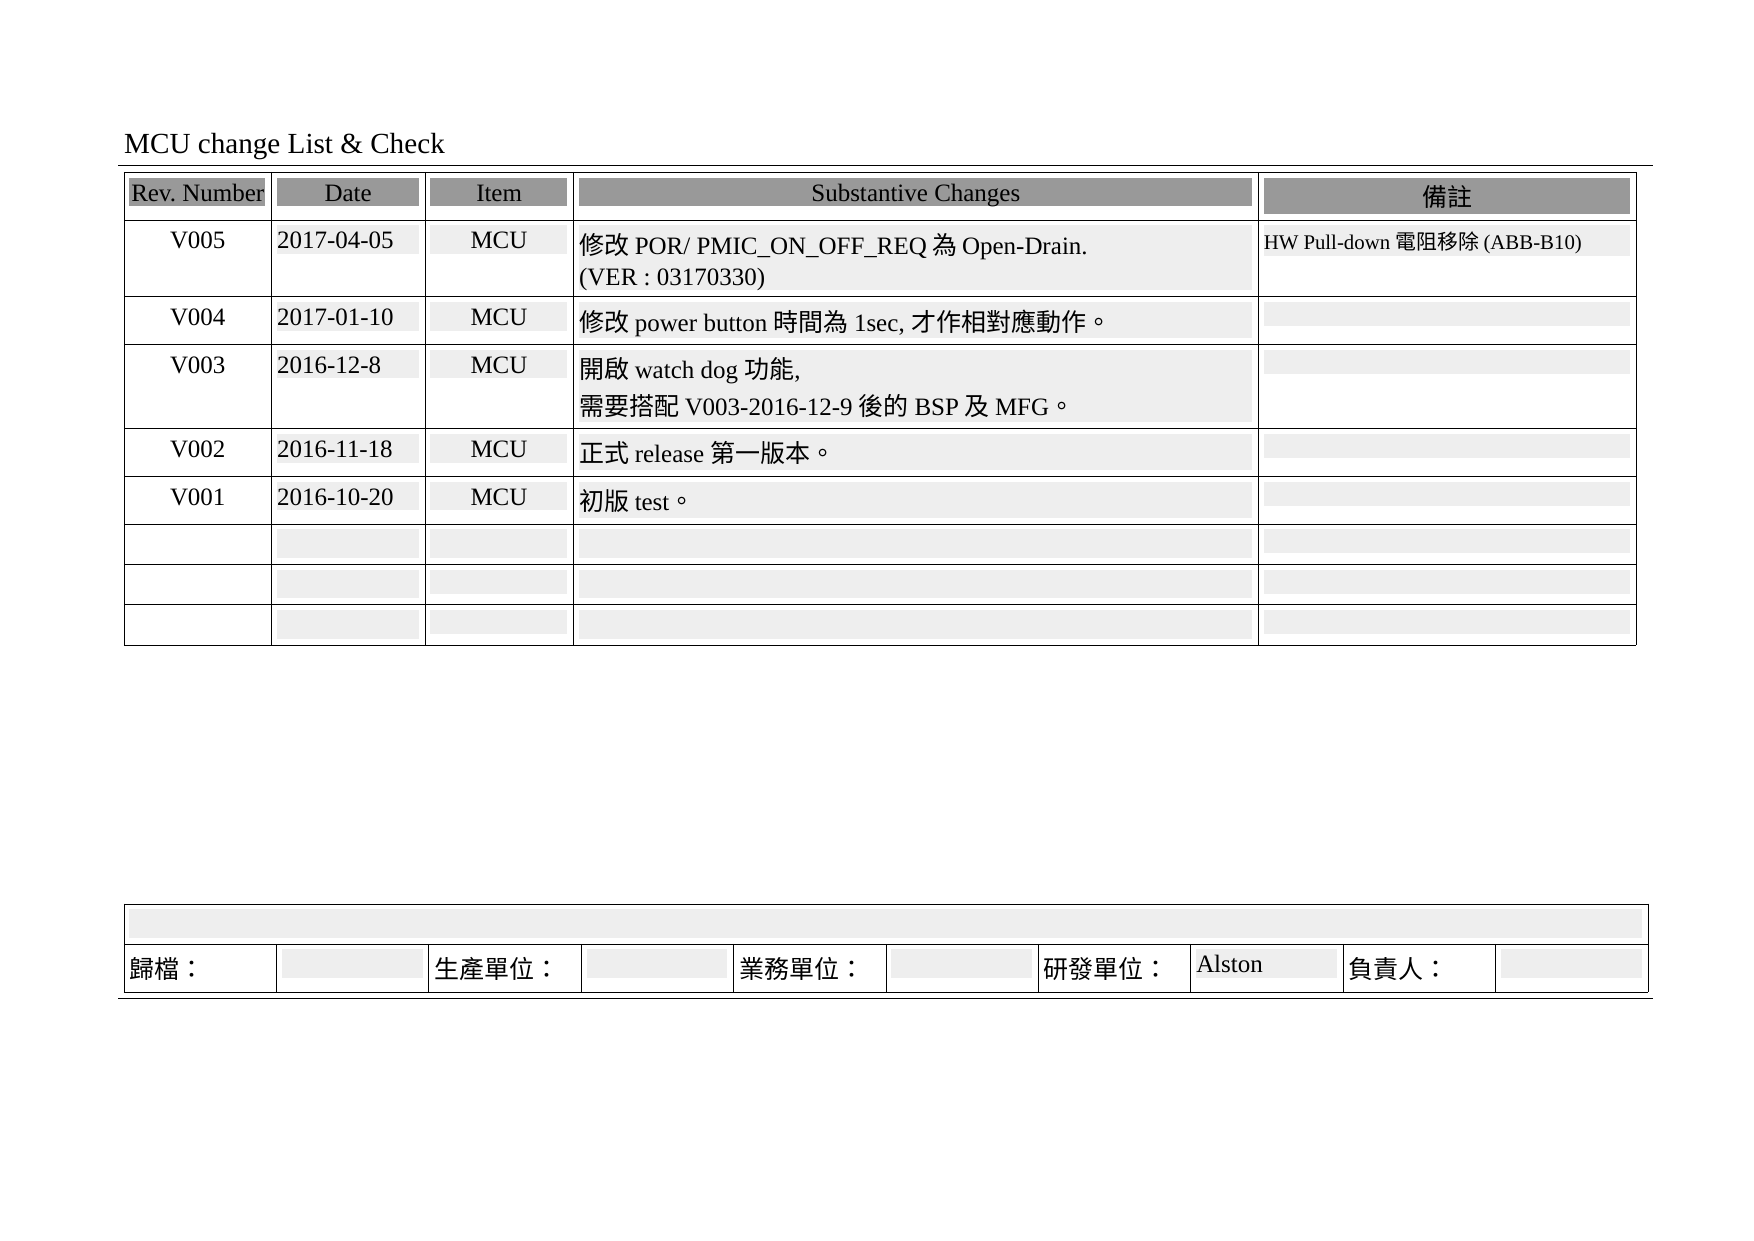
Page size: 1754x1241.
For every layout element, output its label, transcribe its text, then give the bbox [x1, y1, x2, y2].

table_cell [125, 525, 271, 564]
table_cell 2017-04-05 [272, 221, 425, 296]
table_cell [574, 565, 1258, 604]
table_cell V003 [125, 345, 271, 428]
table_cell 2017-01-10 [272, 297, 425, 344]
table_cell [582, 945, 733, 992]
table_cell [426, 605, 573, 644]
table_header Item [426, 173, 573, 219]
table_cell MCU [426, 297, 573, 344]
table_cell [426, 525, 573, 564]
table_cell [125, 605, 271, 644]
table_cell MCU [426, 221, 573, 296]
table_cell [272, 565, 425, 604]
table_header 備註 [1259, 173, 1636, 219]
table_cell [1496, 945, 1648, 992]
table_cell 歸檔： [125, 945, 276, 992]
table_cell 負責人： [1344, 945, 1495, 992]
table_cell [272, 605, 425, 644]
table_cell [1259, 605, 1636, 644]
table_cell [426, 565, 573, 604]
table_cell [1259, 429, 1636, 476]
table_cell 修改 power button 時間為 1sec, 才作相對應動作。 [574, 297, 1258, 344]
table_cell [277, 945, 428, 992]
table_cell V004 [125, 297, 271, 344]
table_cell 初版 test。 [574, 477, 1258, 524]
table_header Substantive Changes [574, 173, 1258, 219]
table_cell 正式 release 第一版本。 [574, 429, 1258, 476]
table_header Rev. Number [125, 173, 271, 219]
table_cell [1259, 345, 1636, 428]
table_cell 生產單位： [429, 945, 581, 992]
table_cell V002 [125, 429, 271, 476]
table_cell 修改 POR/ PMIC_ON_OFF_REQ為Open-Drain. (VER : 03170330) [574, 221, 1258, 296]
table_cell 開啟 watch dog 功能, 需要搭配 V003-2016-12-9 後的 BSP 及 MFG。 [574, 345, 1258, 428]
table_header Date [272, 173, 425, 219]
table_cell MCU [426, 477, 573, 524]
table_cell [272, 525, 425, 564]
table_cell Alston [1191, 945, 1343, 992]
table_cell [118, 166, 1653, 997]
table_cell V001 [125, 477, 271, 524]
table_cell 2016-11-18 [272, 429, 425, 476]
table_cell [574, 605, 1258, 644]
table_cell 2016-10-20 [272, 477, 425, 524]
table_cell [1259, 477, 1636, 524]
table_header MCU change List & Check [118, 118, 1653, 165]
table_cell [125, 565, 271, 604]
table_cell MCU [426, 429, 573, 476]
table_cell MCU [426, 345, 573, 428]
table_cell [574, 525, 1258, 564]
table_cell HW Pull-down 電阻移除 (ABB-B10) [1259, 221, 1636, 296]
table_cell [1259, 565, 1636, 604]
table_cell [118, 999, 1653, 1067]
table_cell [1259, 297, 1636, 344]
table_cell 業務單位： [734, 945, 886, 992]
table_cell 2016-12-8 [272, 345, 425, 428]
table_cell 研發單位： [1039, 945, 1190, 992]
table_cell [1259, 525, 1636, 564]
table_cell [887, 945, 1038, 992]
table_header [125, 905, 1648, 944]
table_cell V005 [125, 221, 271, 296]
